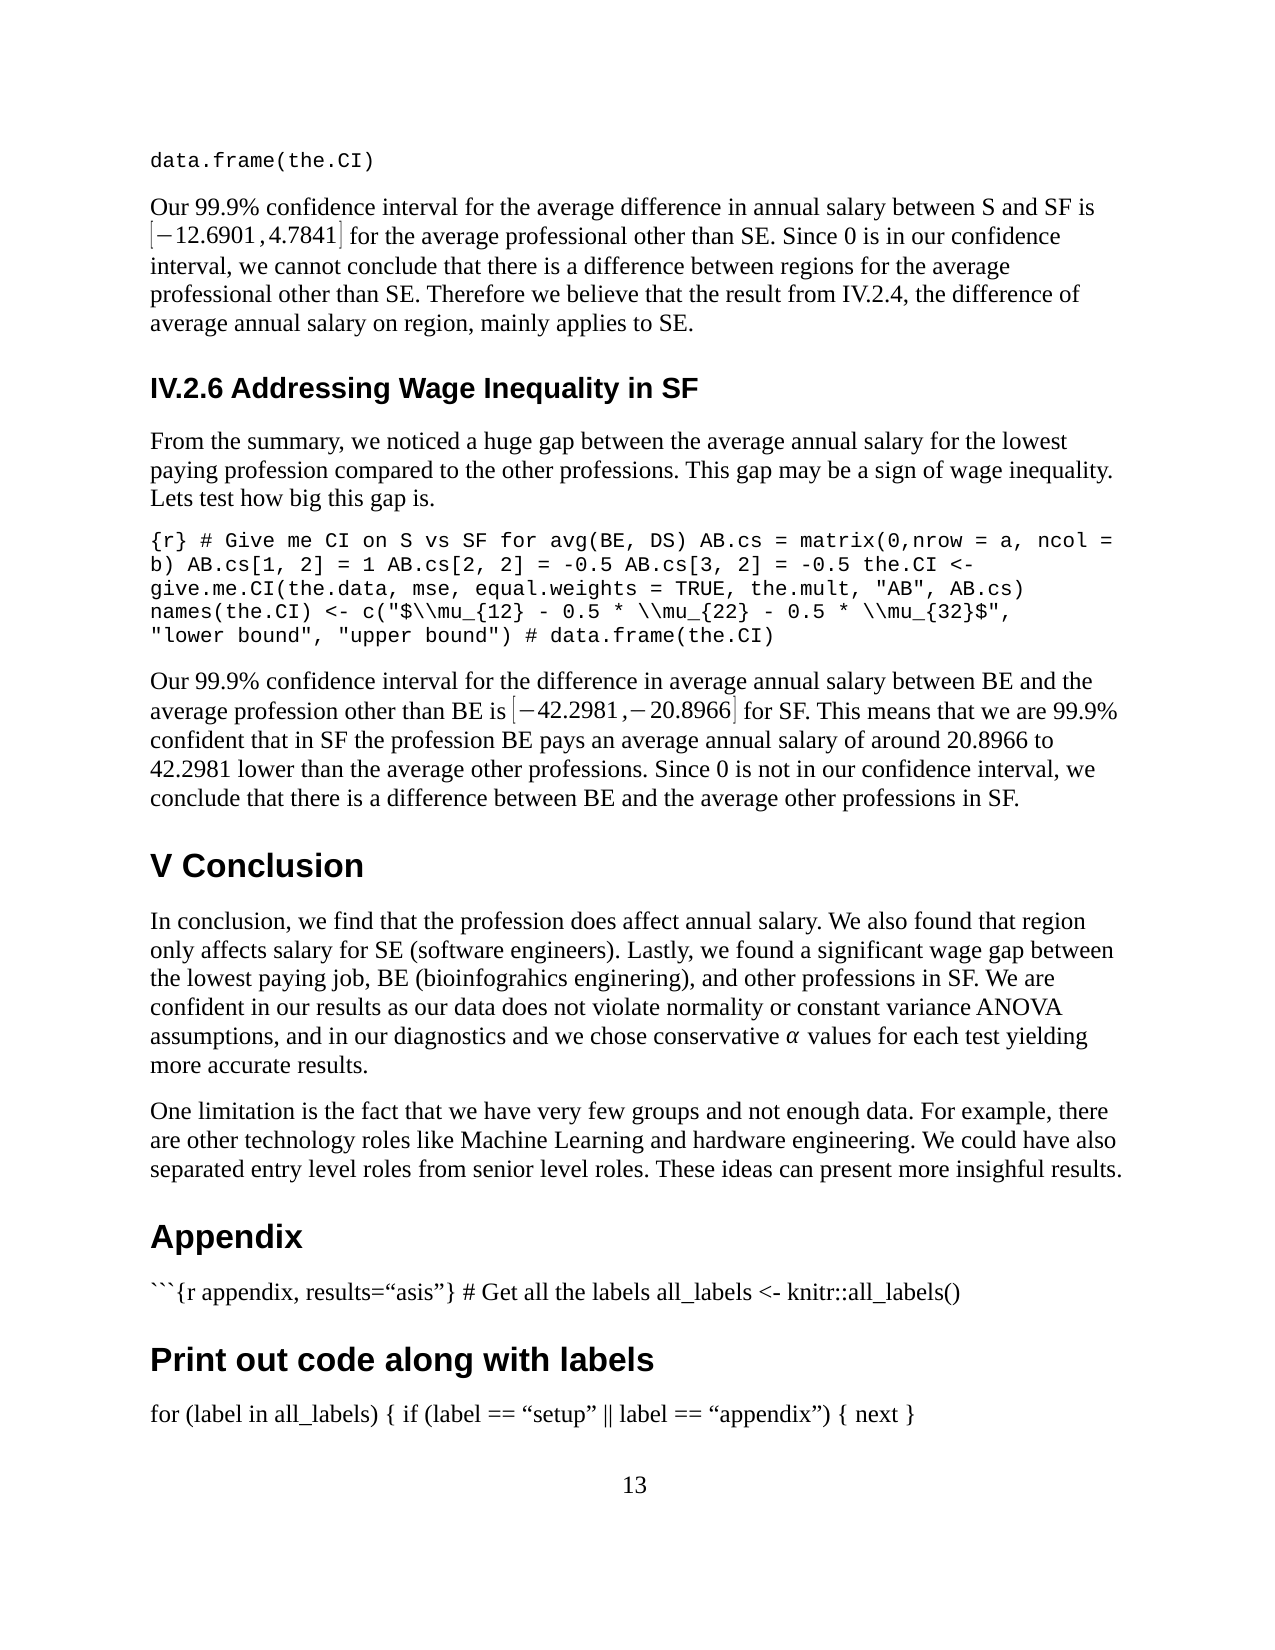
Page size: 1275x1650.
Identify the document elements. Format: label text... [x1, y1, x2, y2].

subtitle IV.2.6 Addressing Wage Inequality in SF [150, 371, 1125, 404]
text Our 99.9% confidence interval for the difference in average annual salary between BE and the average profession other than BE is for SF. This means that we are 99.9% confident that in SF the profession BE pays an average annual salary of around 20.8966 to 42.2981 lower than the average other professions. Since 0 is not in our confidence interval, we conclude that there is a difference between BE and the average other professions in SF. [150, 666, 1125, 812]
text for (label in all_labels) { if (label == “setup” || label == “appendix”) { next } [150, 1399, 1125, 1428]
text One limitation is the fact that we have very few groups and not enough data. For example, there are other technology roles like Machine Learning and hardware engineering. We could have also separated entry level roles from senior level roles. These ideas can present more insighful results. [150, 1096, 1125, 1183]
subtitle Appendix [150, 1217, 1125, 1255]
text Our 99.9% confidence interval for the average difference in annual salary between S and SF is for the average professional other than SE. Since 0 is in our confidence interval, we cannot conclude that there is a difference between regions for the average professional other than SE. Therefore we believe that the result from IV.2.4, the difference of average annual salary on region, mainly applies to SE. [150, 192, 1125, 337]
text From the summary, we noticed a huge gap between the average annual salary for the lowest paying profession compared to the other professions. This gap may be a sign of wage inequality. Lets test how big this gap is. [150, 426, 1125, 512]
text In conclusion, we find that the profession does affect annual salary. We also found that region only affects salary for SE (software engineers). Lastly, we found a significant wage gap between the lowest paying job, BE (bioinfograhics enginering), and other professions in SF. We are confident in our results as our data does not violate normality or constant variance ANOVA assumptions, and in our diagnostics and we chose conservative values for each test yielding more accurate results. [150, 906, 1125, 1078]
text ```{r appendix, results=“asis”} # Get all the labels all_labels <- knitr::all_labels() [150, 1277, 1125, 1305]
subtitle Print out code along with labels [150, 1339, 1125, 1378]
text data.frame(the.CI) [150, 150, 1125, 174]
subtitle V Conclusion [150, 846, 1125, 884]
text {r} # Give me CI on S vs SF for avg(BE, DS) AB.cs = matrix(0,nrow = a, ncol = b) AB.cs[1, 2] = 1 AB.cs[2, 2] = -0.5 AB.cs[3, 2] = -0.5 the.CI <- give.me.CI(the.data, mse, equal.weights = TRUE, the.mult, "AB", AB.cs) names(the.CI) <- c("$\\mu_{12} - 0.5 * \\mu_{22} - 0.5 * \\mu_{32}$", "lower bound", "upper bound") # data.frame(the.CI) [150, 530, 1125, 648]
